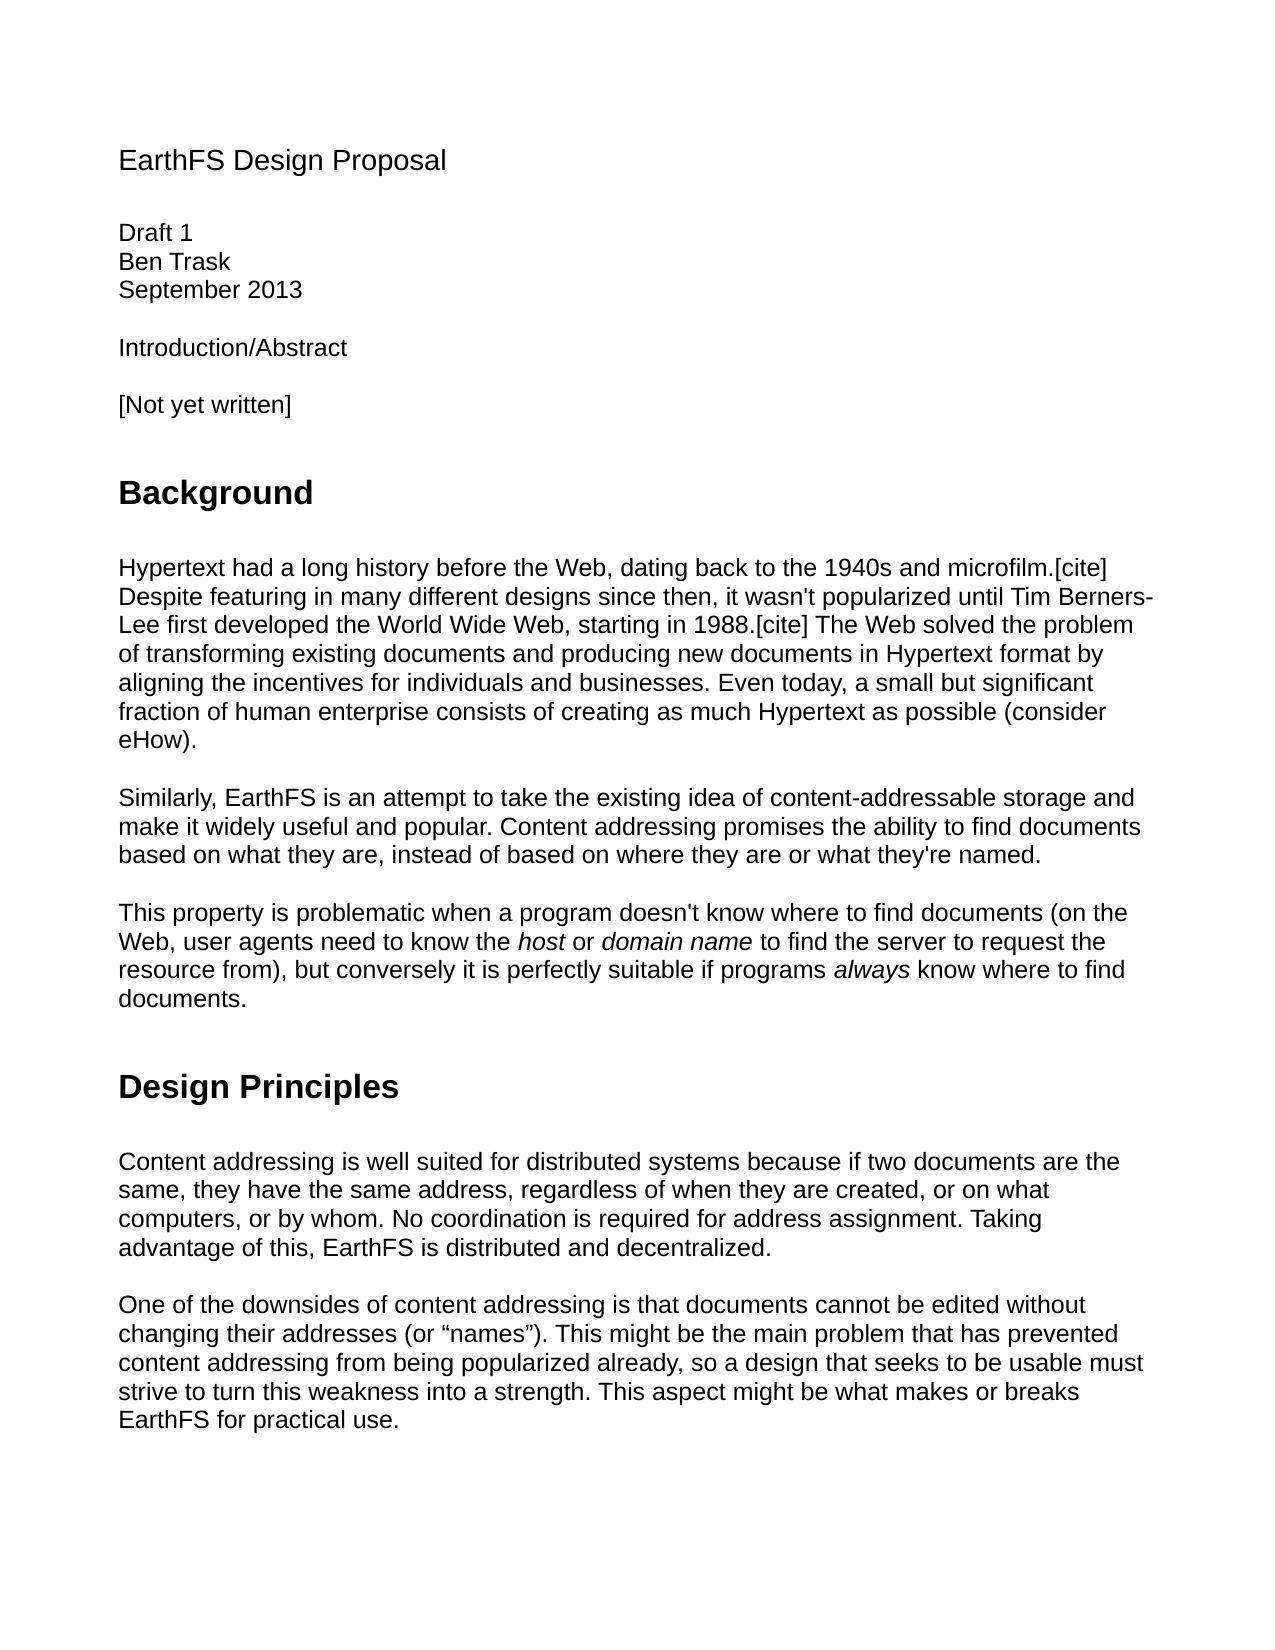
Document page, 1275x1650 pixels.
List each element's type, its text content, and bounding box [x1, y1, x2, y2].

text Content addressing is well suited for distributed systems because if two documents are the same, they have the same address, regardless of when they are created, or on what computers, or by whom. No coordination is required for address assignment. Taking advantage of this, EarthFS is distributed and decentralized. [118, 1146, 1157, 1261]
text Hypertext had a long history before the Web, dating back to the 1940s and microfilm.[cite] Despite featuring in many different designs since then, it wasn't popularized until Tim Berners-Lee first developed the World Wide Web, starting in 1988.[cite] The Web solved the problem of transforming existing documents and producing new documents in Hypertext format by aligning the incentives for individuals and businesses. Even today, a small but significant fraction of human enterprise consists of creating as much Hypertext as possible (consider eHow). [118, 553, 1157, 754]
text Similarly, EarthFS is an attempt to take the existing idea of content-addressable storage and make it widely useful and popular. Content addressing promises the ability to find documents based on what they are, instead of based on where they are or what they're named. [118, 783, 1157, 869]
text One of the downsides of content addressing is that documents cannot be edited without changing their addresses (or “names”). This might be the main problem that has prevented content addressing from being popularized already, so a design that seeks to be usable must strive to turn this weakness into a strength. This aspect might be what makes or breaks EarthFS for practical use. [118, 1290, 1157, 1434]
text This property is problematic when a program doesn't know where to find documents (on the Web, user agents need to know the host or domain name to find the server to request the resource from), but conversely it is perfectly suitable if programs always know where to find documents. [118, 898, 1157, 1013]
text Ben Trask [118, 247, 1157, 275]
subtitle Design Principles [118, 1067, 1157, 1105]
text September 2013 [118, 275, 1157, 304]
text [Not yet written] [118, 390, 1157, 419]
subtitle EarthFS Design Proposal [118, 143, 1157, 177]
text Draft 1 [118, 218, 1157, 247]
text Introduction/Abstract [118, 333, 1157, 362]
subtitle Background [118, 473, 1157, 512]
